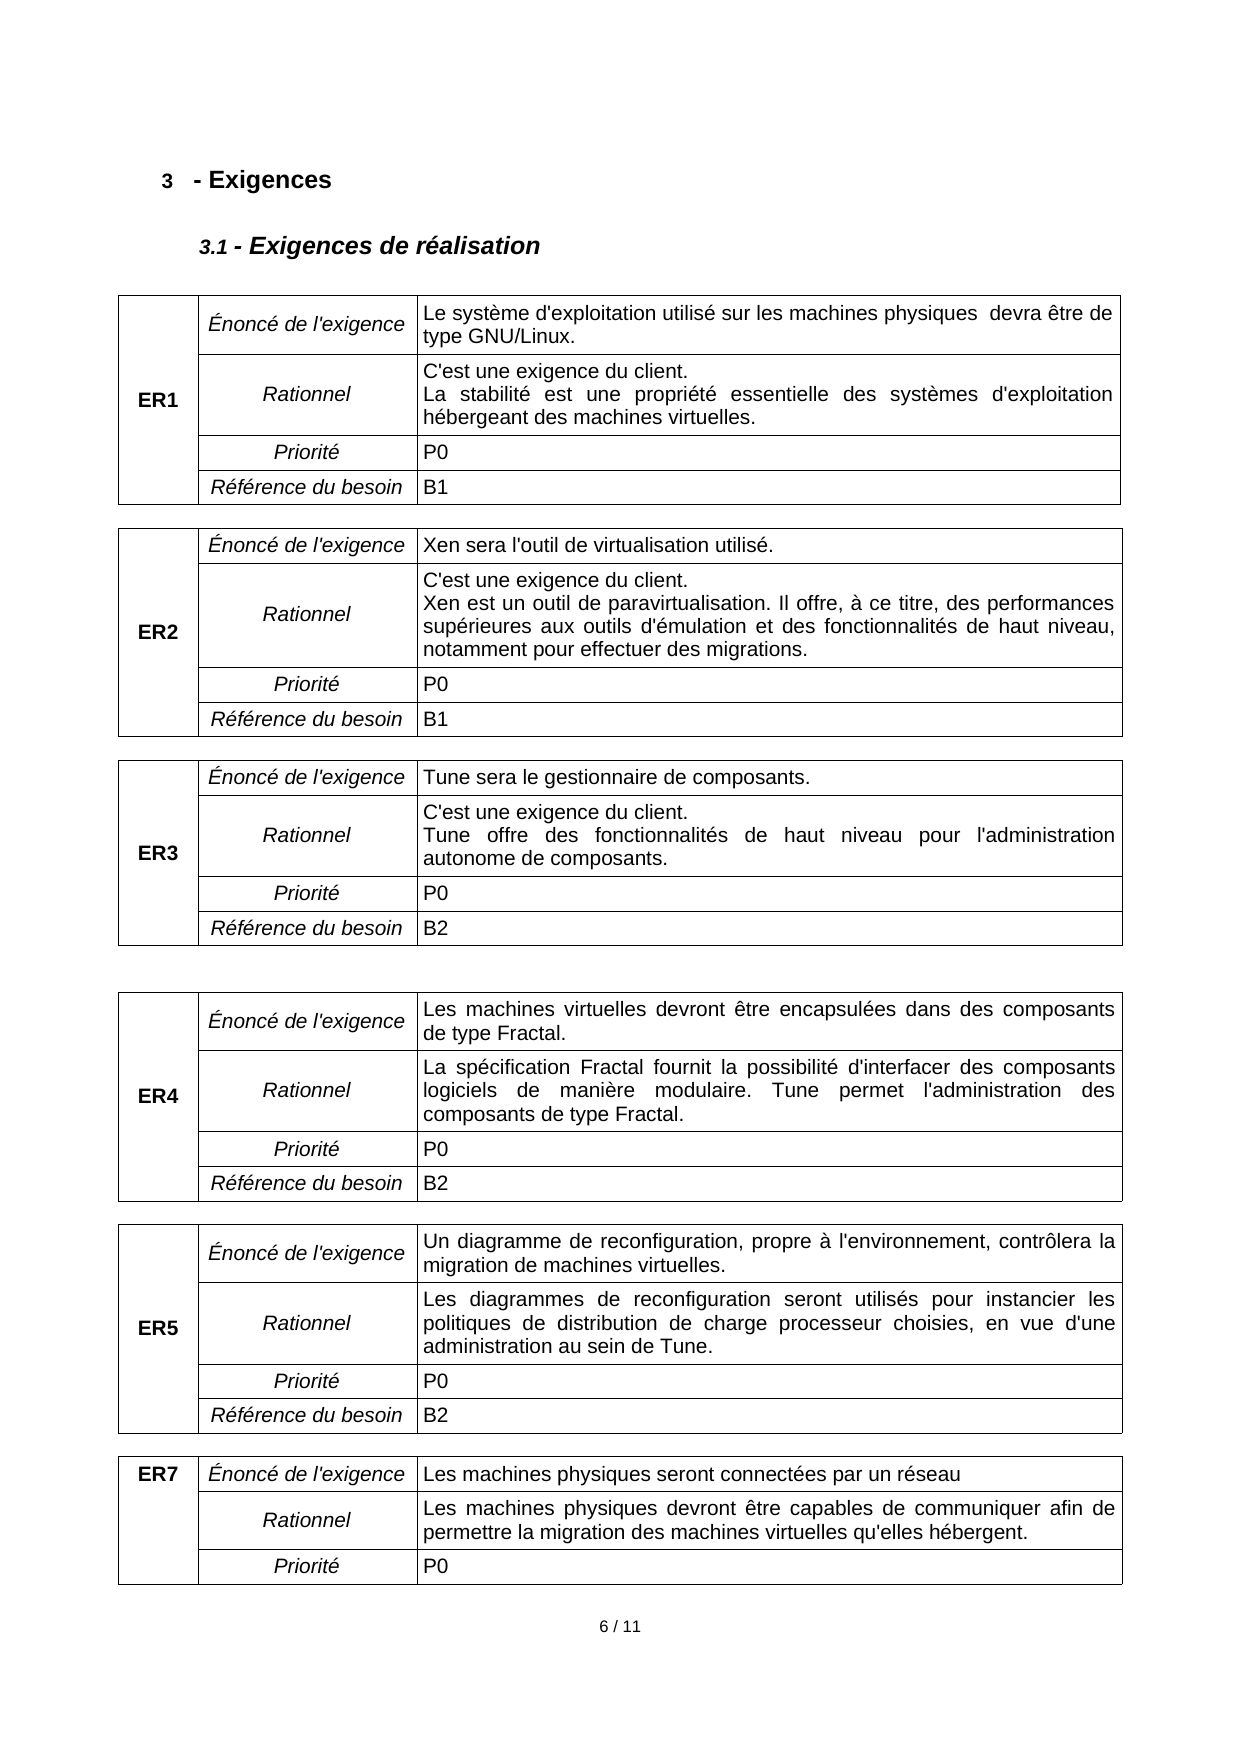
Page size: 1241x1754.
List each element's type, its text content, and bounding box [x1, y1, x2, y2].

subtitle - Exigences de réalisation [193, 232, 1122, 260]
table_cell Priorité [199, 436, 417, 469]
table_header ER1 [119, 296, 198, 504]
table_cell La spécification Fractal fournit la possibilité d'interfacer des composants logiciels de manière modulaire. Tune permet l'administration des composants de type Fractal. [418, 1051, 1122, 1131]
table_header ER4 [119, 993, 198, 1201]
table_cell C'est une exigence du client. Tune offre des fonctionnalités de haut niveau pour l'administration autonome de composants. [418, 796, 1122, 876]
table_cell Rationnel [199, 1051, 417, 1131]
table_cell Les diagrammes de reconfiguration seront utilisés pour instancier les politiques de distribution de charge processeur choisies, en vue d'une administration au sein de Tune. [418, 1283, 1122, 1363]
table_header ER3 [119, 761, 198, 945]
table_cell Rationnel [199, 1492, 417, 1549]
table_header Le système d'exploitation utilisé sur les machines physiques devra être de type GNU/Linux. [418, 296, 1120, 353]
table_cell C'est une exigence du client. Xen est un outil de paravirtualisation. Il offre, à ce titre, des performances supérieures aux outils d'émulation et des fonctionnalités de haut niveau, notamment pour effectuer des migrations. [418, 564, 1122, 667]
table_cell B2 [418, 1399, 1122, 1433]
table_header Xen sera l'outil de virtualisation utilisé. [418, 529, 1122, 562]
table_cell B2 [418, 912, 1122, 945]
table_cell Référence du besoin [199, 703, 417, 736]
table_cell P0 [418, 1550, 1122, 1584]
table_cell Les machines physiques devront être capables de communiquer afin de permettre la migration des machines virtuelles qu'elles hébergent. [418, 1492, 1122, 1549]
table_header Énoncé de l'exigence [199, 529, 417, 562]
table_header ER5 [119, 1225, 198, 1433]
table_cell Rationnel [199, 1283, 417, 1363]
table_cell P0 [418, 877, 1122, 911]
table_cell Priorité [199, 1365, 417, 1398]
table_cell B1 [418, 471, 1120, 504]
table_cell P0 [418, 668, 1122, 702]
table_cell Rationnel [199, 564, 417, 667]
table_cell Priorité [199, 668, 417, 702]
subtitle - Exigences [156, 166, 1122, 194]
table_header ER2 [119, 529, 198, 736]
table_cell Priorité [199, 877, 417, 911]
table_cell C'est une exigence du client. La stabilité est une propriété essentielle des systèmes d'exploitation hébergeant des machines virtuelles. [418, 355, 1120, 435]
table_cell Rationnel [199, 355, 417, 435]
table_header Énoncé de l'exigence [199, 296, 417, 353]
table_header Énoncé de l'exigence [199, 1457, 417, 1491]
table_cell Rationnel [199, 796, 417, 876]
table_cell Référence du besoin [199, 471, 417, 504]
table_cell P0 [418, 1365, 1122, 1398]
table_header Énoncé de l'exigence [199, 993, 417, 1050]
table_header Énoncé de l'exigence [199, 761, 417, 794]
table_cell Priorité [199, 1132, 417, 1166]
table_cell B2 [418, 1167, 1122, 1201]
table_header Les machines physiques seront connectées par un réseau [418, 1457, 1122, 1491]
table_cell Référence du besoin [199, 1399, 417, 1433]
table_header ER7 [119, 1457, 198, 1584]
table_header Énoncé de l'exigence [199, 1225, 417, 1282]
table_header Les machines virtuelles devront être encapsulées dans des composants de type Fractal. [418, 993, 1122, 1050]
table_cell B1 [418, 703, 1122, 736]
table_cell Référence du besoin [199, 1167, 417, 1201]
table_cell Référence du besoin [199, 912, 417, 945]
table_cell P0 [418, 1132, 1122, 1166]
table_header Un diagramme de reconfiguration, propre à l'environnement, contrôlera la migration de machines virtuelles. [418, 1225, 1122, 1282]
table_header Tune sera le gestionnaire de composants. [418, 761, 1122, 794]
table_cell P0 [418, 436, 1120, 469]
table_cell Priorité [199, 1550, 417, 1584]
